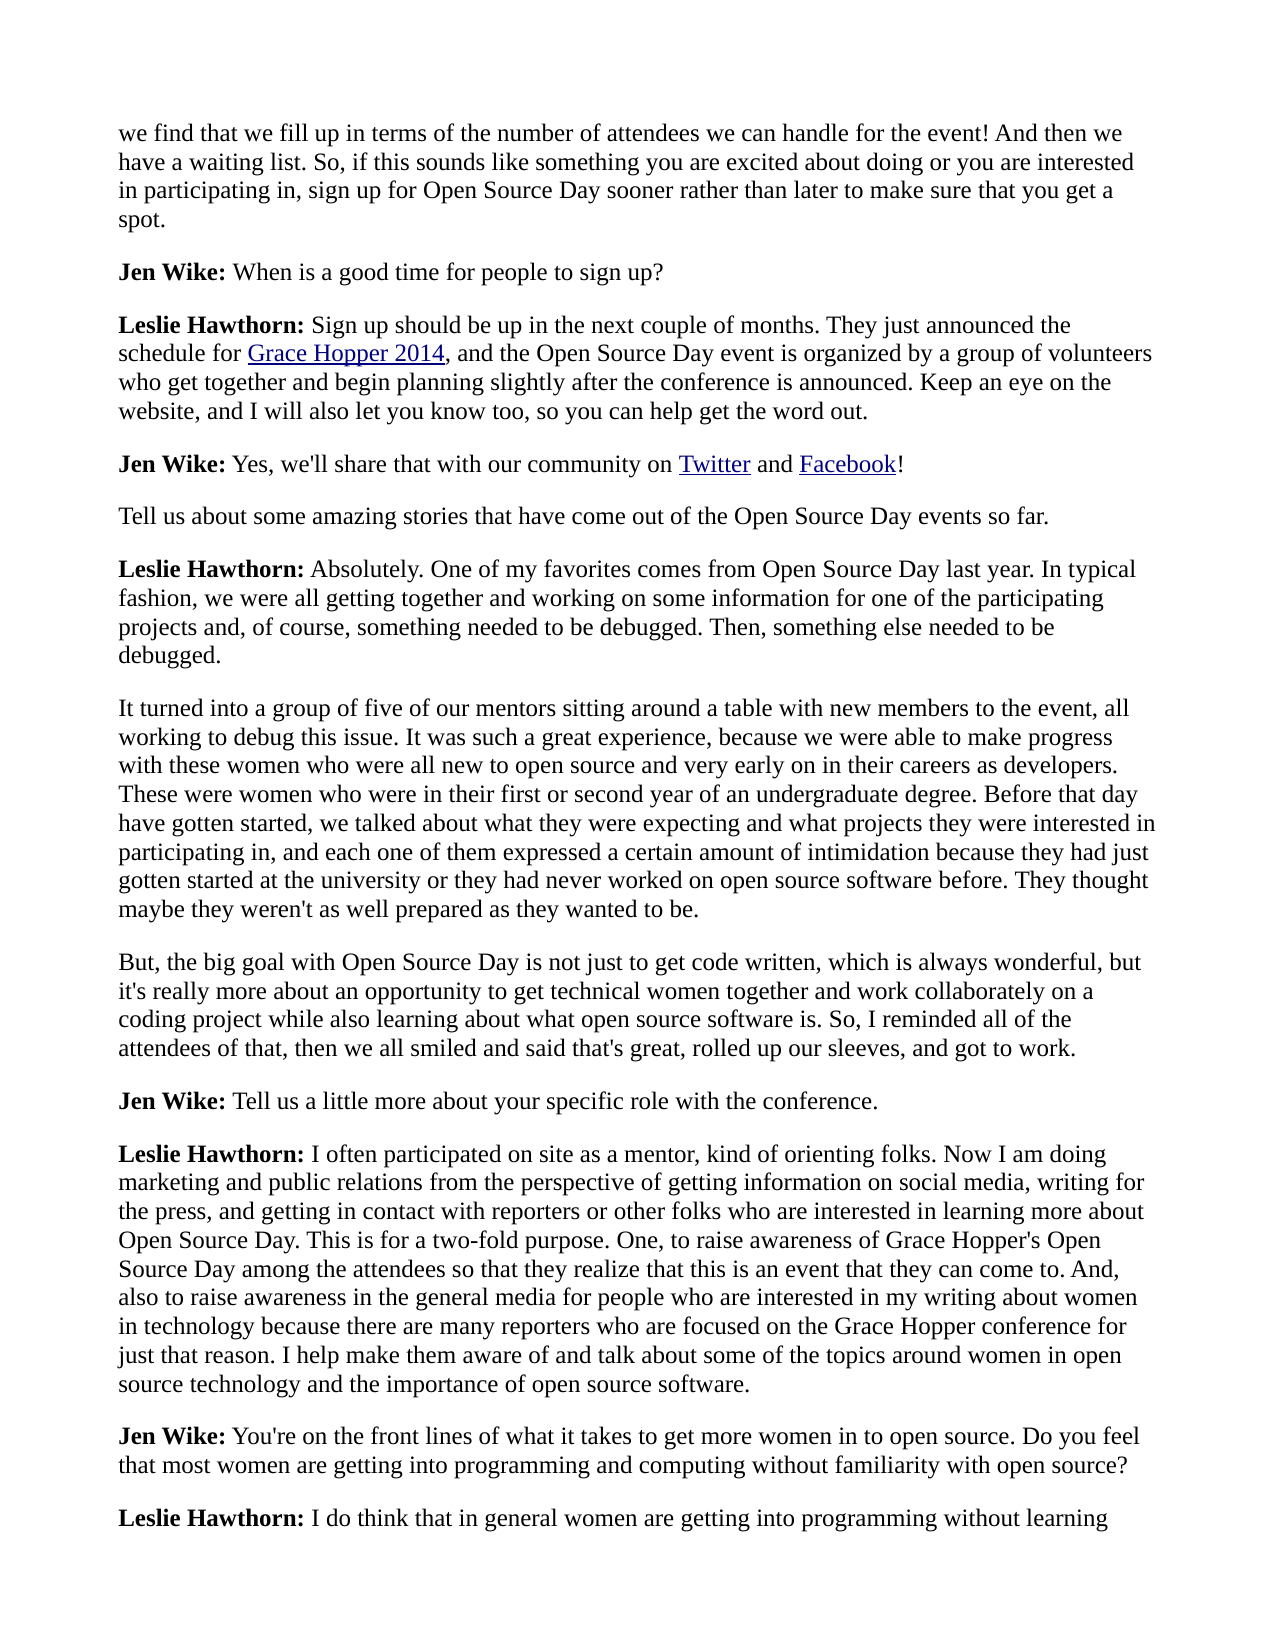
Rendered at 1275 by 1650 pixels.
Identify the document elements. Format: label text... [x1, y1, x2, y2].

text Jen Wike: Yes, we'll share that with our community on Twitter and Facebook! [118, 449, 1157, 477]
text Jen Wike: Tell us a little more about your specific role with the conference. [118, 1086, 1157, 1115]
text But, the big goal with Open Source Day is not just to get code written, which is always wonderful, but it's really more about an opportunity to get technical women together and work collaborately on a coding project while also learning about what open source software is. So, I reminded all of the attendees of that, then we all smiled and said that's great, rolled up our sleeves, and got to work. [118, 947, 1157, 1062]
text Leslie Hawthorn: I often participated on site as a mentor, kind of orienting folks. Now I am doing marketing and public relations from the perspective of getting information on social media, writing for the press, and getting in contact with reporters or other folks who are interested in learning more about Open Source Day. This is for a two-fold purpose. One, to raise awareness of Grace Hopper's Open Source Day among the attendees so that they realize that this is an event that they can come to. And, also to raise awareness in the general media for people who are interested in my writing about women in technology because there are many reporters who are focused on the Grace Hopper conference for just that reason. I help make them aware of and talk about some of the topics around women in open source technology and the importance of open source software. [118, 1139, 1157, 1397]
text Jen Wike: You're on the front lines of what it takes to get more women in to open source. Do you feel that most women are getting into programming and computing without familiarity with open source? [118, 1421, 1157, 1479]
text Leslie Hawthorn: Absolutely. One of my favorites comes from Open Source Day last year. In typical fashion, we were all getting together and working on some information for one of the participating projects and, of course, something needed to be debugged. Then, something else needed to be debugged. [118, 554, 1157, 669]
text Tell us about some amazing stories that have come out of the Open Source Day events so far. [118, 501, 1157, 530]
text we find that we fill up in terms of the number of attendees we can handle for the event! And then we have a waiting list. So, if this sounds like something you are excited about doing or you are interested in participating in, sign up for Open Source Day sooner rather than later to make sure that you get a spot. [118, 118, 1157, 233]
text Leslie Hawthorn: I do think that in general women are getting into programming without learning [118, 1503, 1157, 1532]
text Jen Wike: When is a good time for people to sign up? [118, 257, 1157, 286]
text It turned into a group of five of our mentors sitting around a table with new members to the event, all working to debug this issue. It was such a great experience, because we were able to make progress with these women who were all new to open source and very early on in their careers as developers. These were women who were in their first or second year of an undergraduate degree. Before that day have gotten started, we talked about what they were expecting and what projects they were interested in participating in, and each one of them expressed a certain amount of intimidation because they had just gotten started at the university or they had never worked on open source software before. They thought maybe they weren't as well prepared as they wanted to be. [118, 693, 1157, 923]
text Leslie Hawthorn: Sign up should be up in the next couple of months. They just announced the schedule for Grace Hopper 2014, and the Open Source Day event is organized by a group of volunteers who get together and begin planning slightly after the conference is announced. Keep an eye on the website, and I will also let you know too, so you can help get the word out. [118, 310, 1157, 425]
